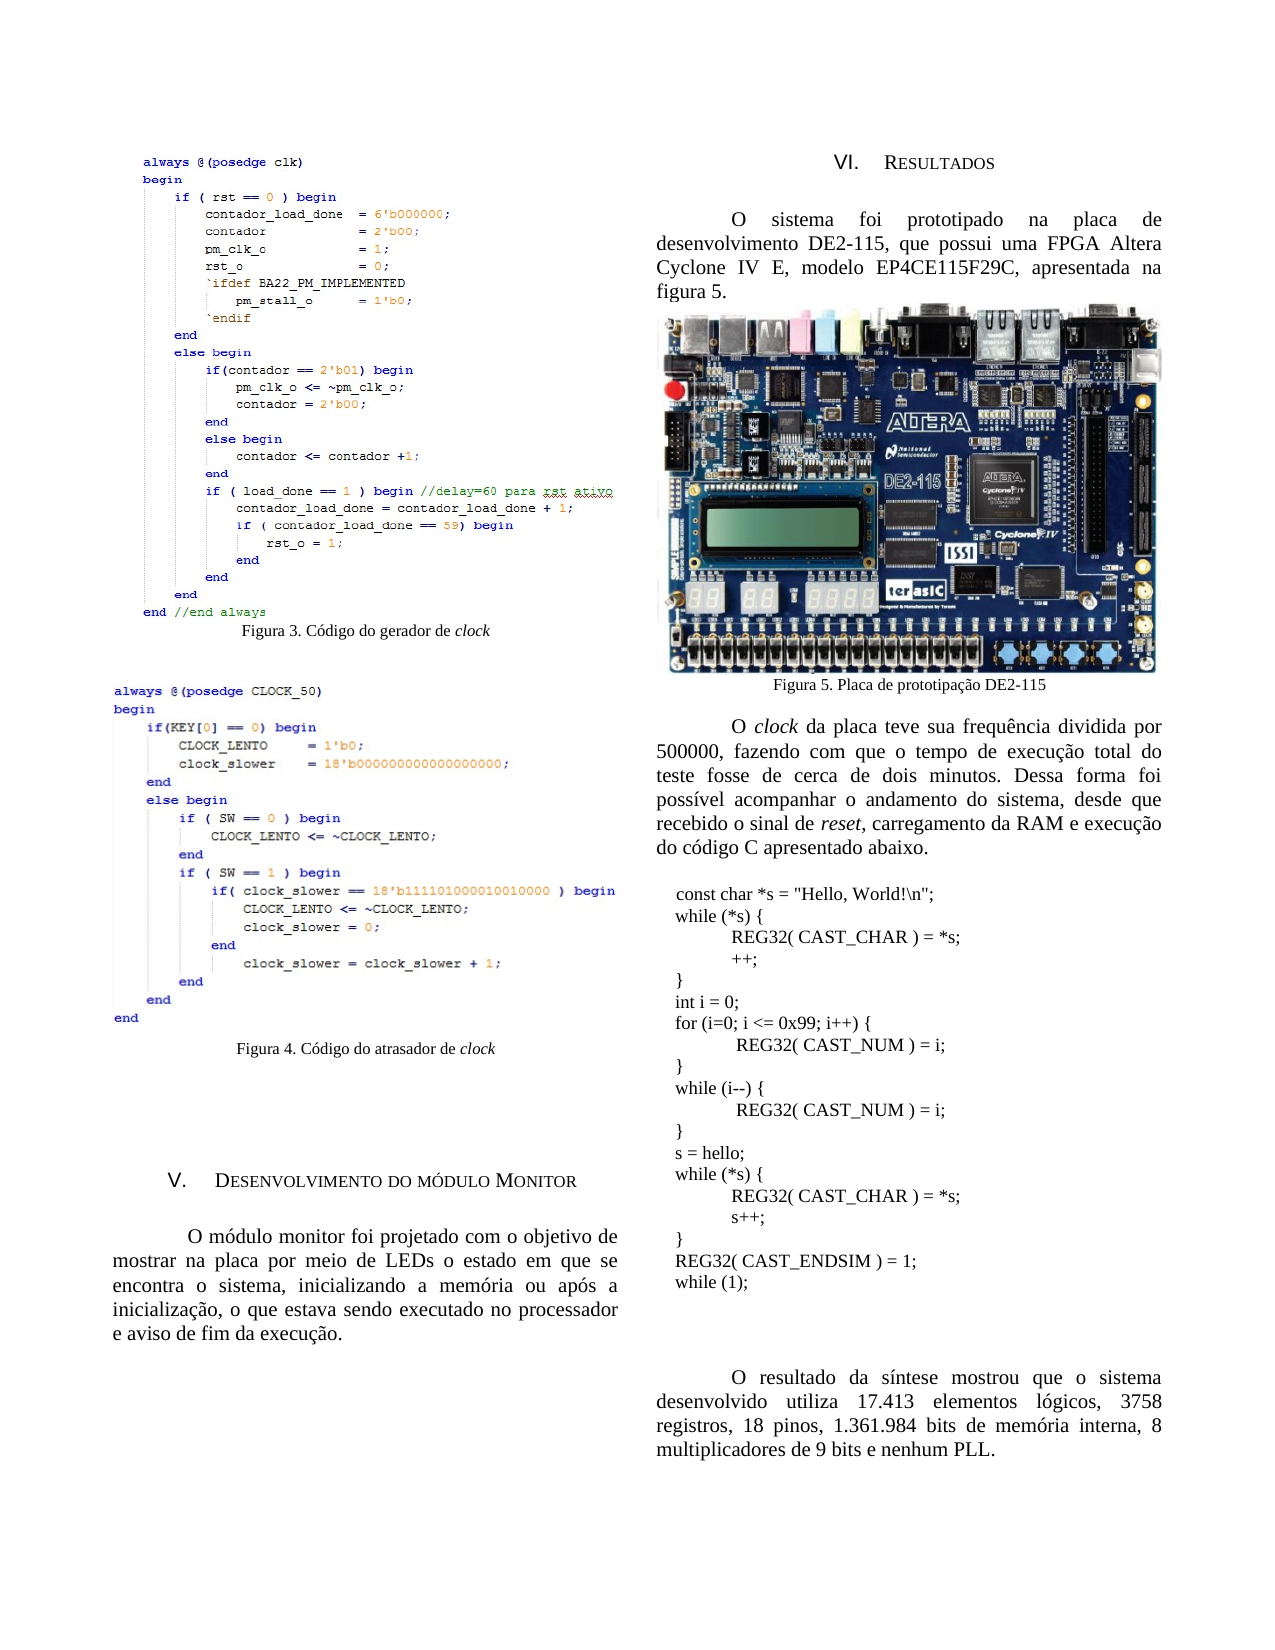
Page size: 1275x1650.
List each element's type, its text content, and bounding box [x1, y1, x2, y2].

subtitle Resultados [656, 150, 1162, 174]
text O módulo monitor foi projetado com o objetivo de mostrar na placa por meio de LEDs o estado em que se encontra o sistema, inicializando a memória ou após a inicialização, o que estava sendo executado no processador e aviso de fim da execução. [112, 1224, 619, 1345]
text O sistema foi prototipado na placa de desenvolvimento DE2-115, que possui uma FPGA Altera Cyclone IV E, modelo EP4CE115F29C, apresentada na figura 5. [656, 207, 1162, 302]
list [112, 150, 619, 156]
picture [112, 156, 619, 621]
subtitle Desenvolvimento do módulo Monitor [112, 1168, 619, 1192]
text const char *s = "Hello, World!\n"; while (*s) { REG32( CAST_CHAR ) = *s; ++; } int i = 0; for (i=0; i <= 0x99; i++) { REG32( CAST_NUM ) = i; } while (i--) { REG32( CAST_NUM ) = i; } s = hello; while (*s) { REG32( CAST_CHAR ) = *s; s++; } REG32( CAST_ENDSIM ) = 1; while (1); [656, 883, 1162, 1293]
picture [112, 685, 619, 1039]
text O clock da placa teve sua frequência dividida por 500000, fazendo com que o tempo de execução total do teste fosse de cerca de dois minutos. Dessa forma foi possível acompanhar o andamento do sistema, desde que recebido o sinal de reset, carregamento da RAM e execução do código C apresentado abaixo. [656, 714, 1162, 859]
text O resultado da síntese mostrou que o sistema desenvolvido utiliza 17.413 elementos lógicos, 3758 registros, 18 pinos, 1.361.984 bits de memória interna, 8 multiplicadores de 9 bits e nenhum PLL. [656, 1365, 1162, 1461]
list Figura 3. Código do gerador de clock [112, 621, 619, 640]
list Figura 5. Placa de prototipação DE2-115 [656, 675, 1162, 694]
list Figura 4. Código do atrasador de clock [112, 1039, 619, 1058]
picture [656, 302, 1163, 675]
